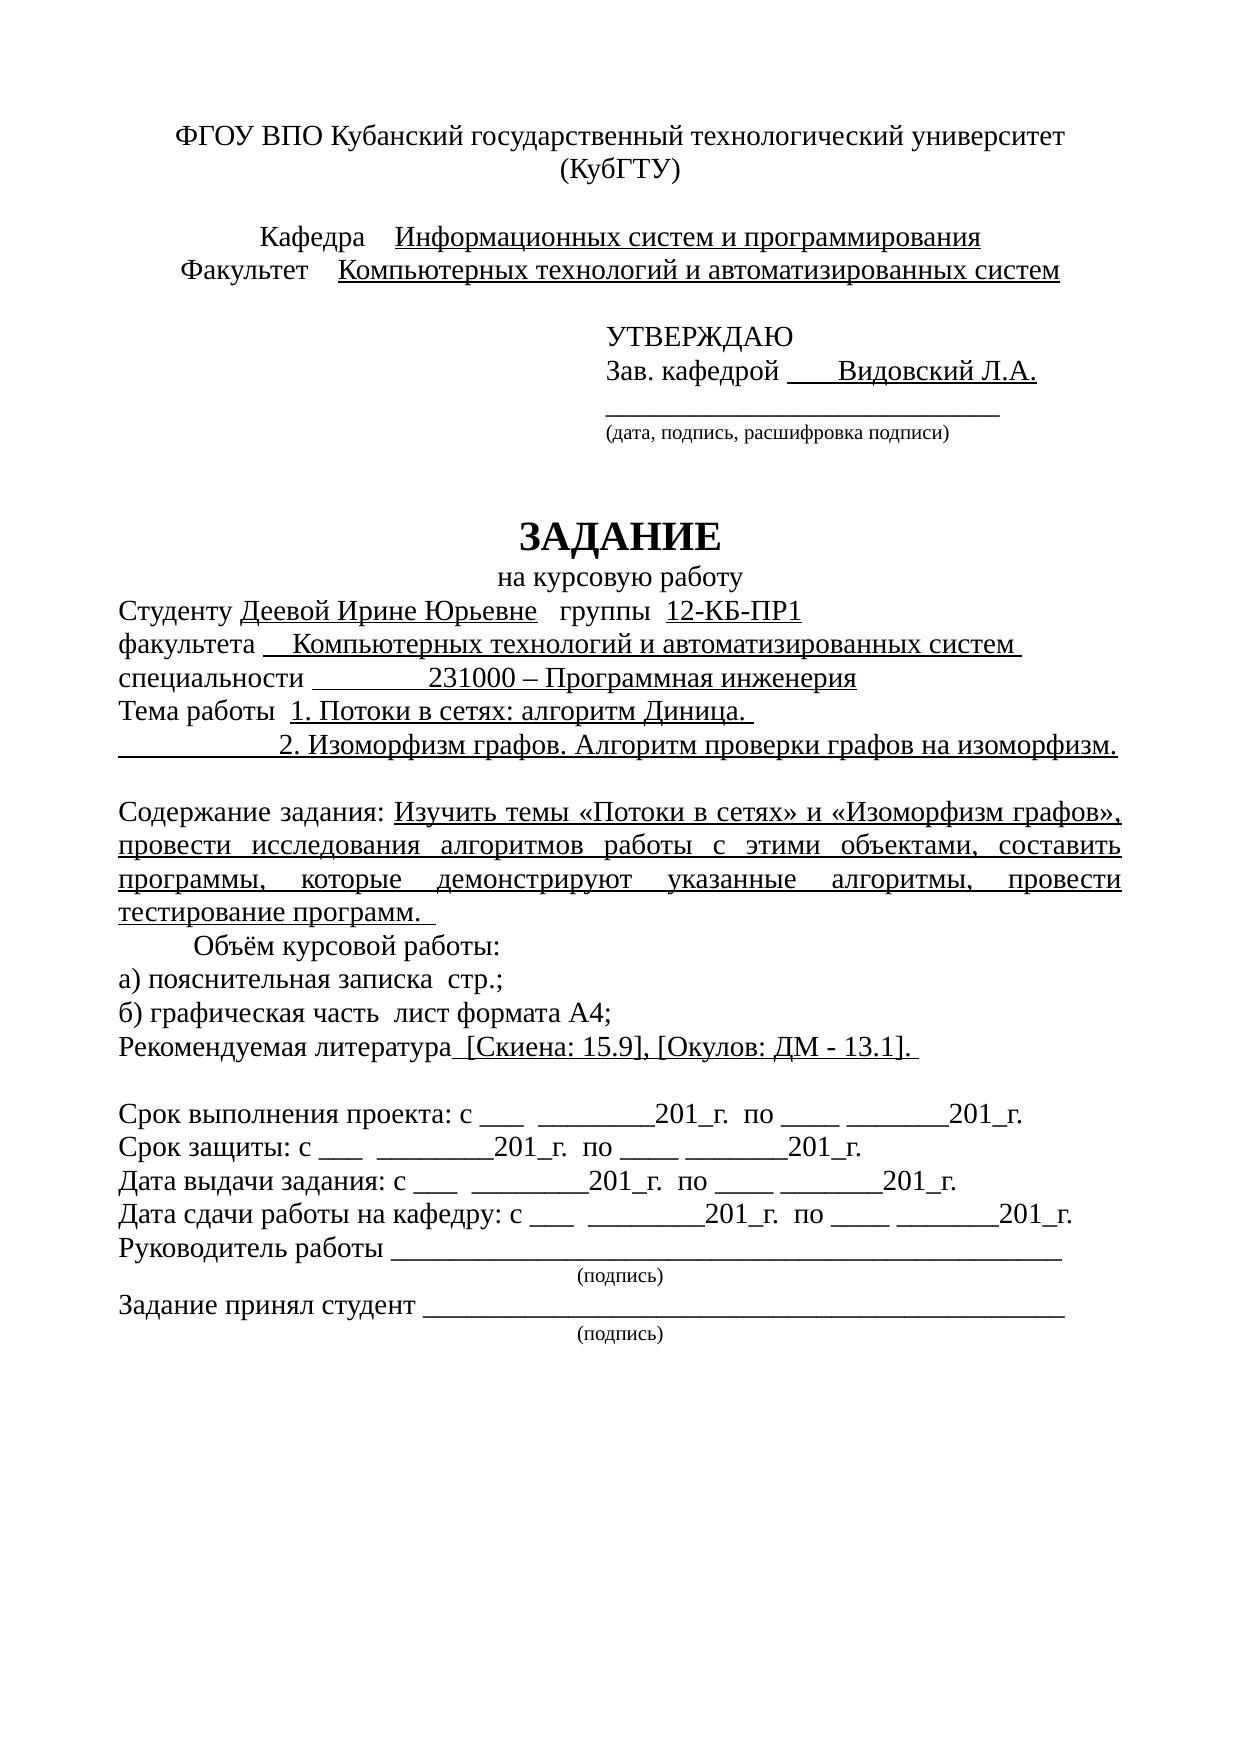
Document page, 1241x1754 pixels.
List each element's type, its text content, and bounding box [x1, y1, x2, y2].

text факультета Компьютерных технологий и автоматизированных систем [118, 626, 1122, 660]
text Тема работы 1. Потоки в сетях: алгоритм Диница. [118, 693, 1122, 727]
text (КубГТУ) [118, 152, 1122, 185]
text Рекомендуемая литература [Скиена: 15.9], [Окулов: ДМ - 13.1]. [118, 1029, 1122, 1062]
text Дата выдачи задания: с ___ ________201_г. по ____ _______201_г. [118, 1163, 1122, 1196]
text Зав. кафедрой Видовский Л.А. [118, 353, 1122, 386]
text на курсовую работу [118, 559, 1122, 593]
text Факультет Компьютерных технологий и автоматизированных систем [118, 252, 1122, 286]
text Срок защиты: с ___ ________201_г. по ____ _______201_г. [118, 1129, 1122, 1163]
text ___________________________ [118, 386, 1122, 420]
text (дата, подпись, расшифровка подписи) [118, 420, 1122, 444]
text а) пояснительная записка стр.; [118, 962, 1122, 995]
text б) графическая часть лист формата А4; [118, 995, 1122, 1029]
text (подпись) [118, 1263, 1122, 1287]
text Содержание задания: Изучить темы «Потоки в сетях» и «Изоморфизм графов», провести исследования алгоритмов работы с этими объектами, составить [118, 794, 1122, 856]
text специальности 231000 – Программная инженерия [118, 660, 1122, 693]
text Объём курсовой работы: [118, 928, 1122, 962]
text Срок выполнения проекта: с ___ ________201_г. по ____ _______201_г. [118, 1096, 1122, 1129]
text ФГОУ ВПО Кубанский государственный технологический университет [118, 118, 1122, 152]
text Дата сдачи работы на кафедру: с ___ ________201_г. по ____ _______201_г. [118, 1196, 1122, 1230]
text УТВЕРЖДАЮ [118, 319, 1122, 353]
text (подпись) [118, 1321, 1122, 1345]
text программы, которые демонстрируют указанные алгоритмы, провести [118, 858, 1122, 890]
text Студенту Деевой Ирине Юрьевне группы 12-КБ-ПР1 [118, 593, 1122, 626]
text ЗАДАНИЕ [118, 511, 1122, 559]
text 2. Изоморфизм графов. Алгоритм проверки графов на изоморфизм. [118, 727, 1122, 760]
text тестирование программ. [118, 892, 1122, 928]
text Руководитель работы ______________________________________________ [118, 1230, 1122, 1263]
text Задание принял студент ____________________________________________ [118, 1287, 1122, 1321]
text Кафедра Информационных систем и программирования [118, 219, 1122, 252]
